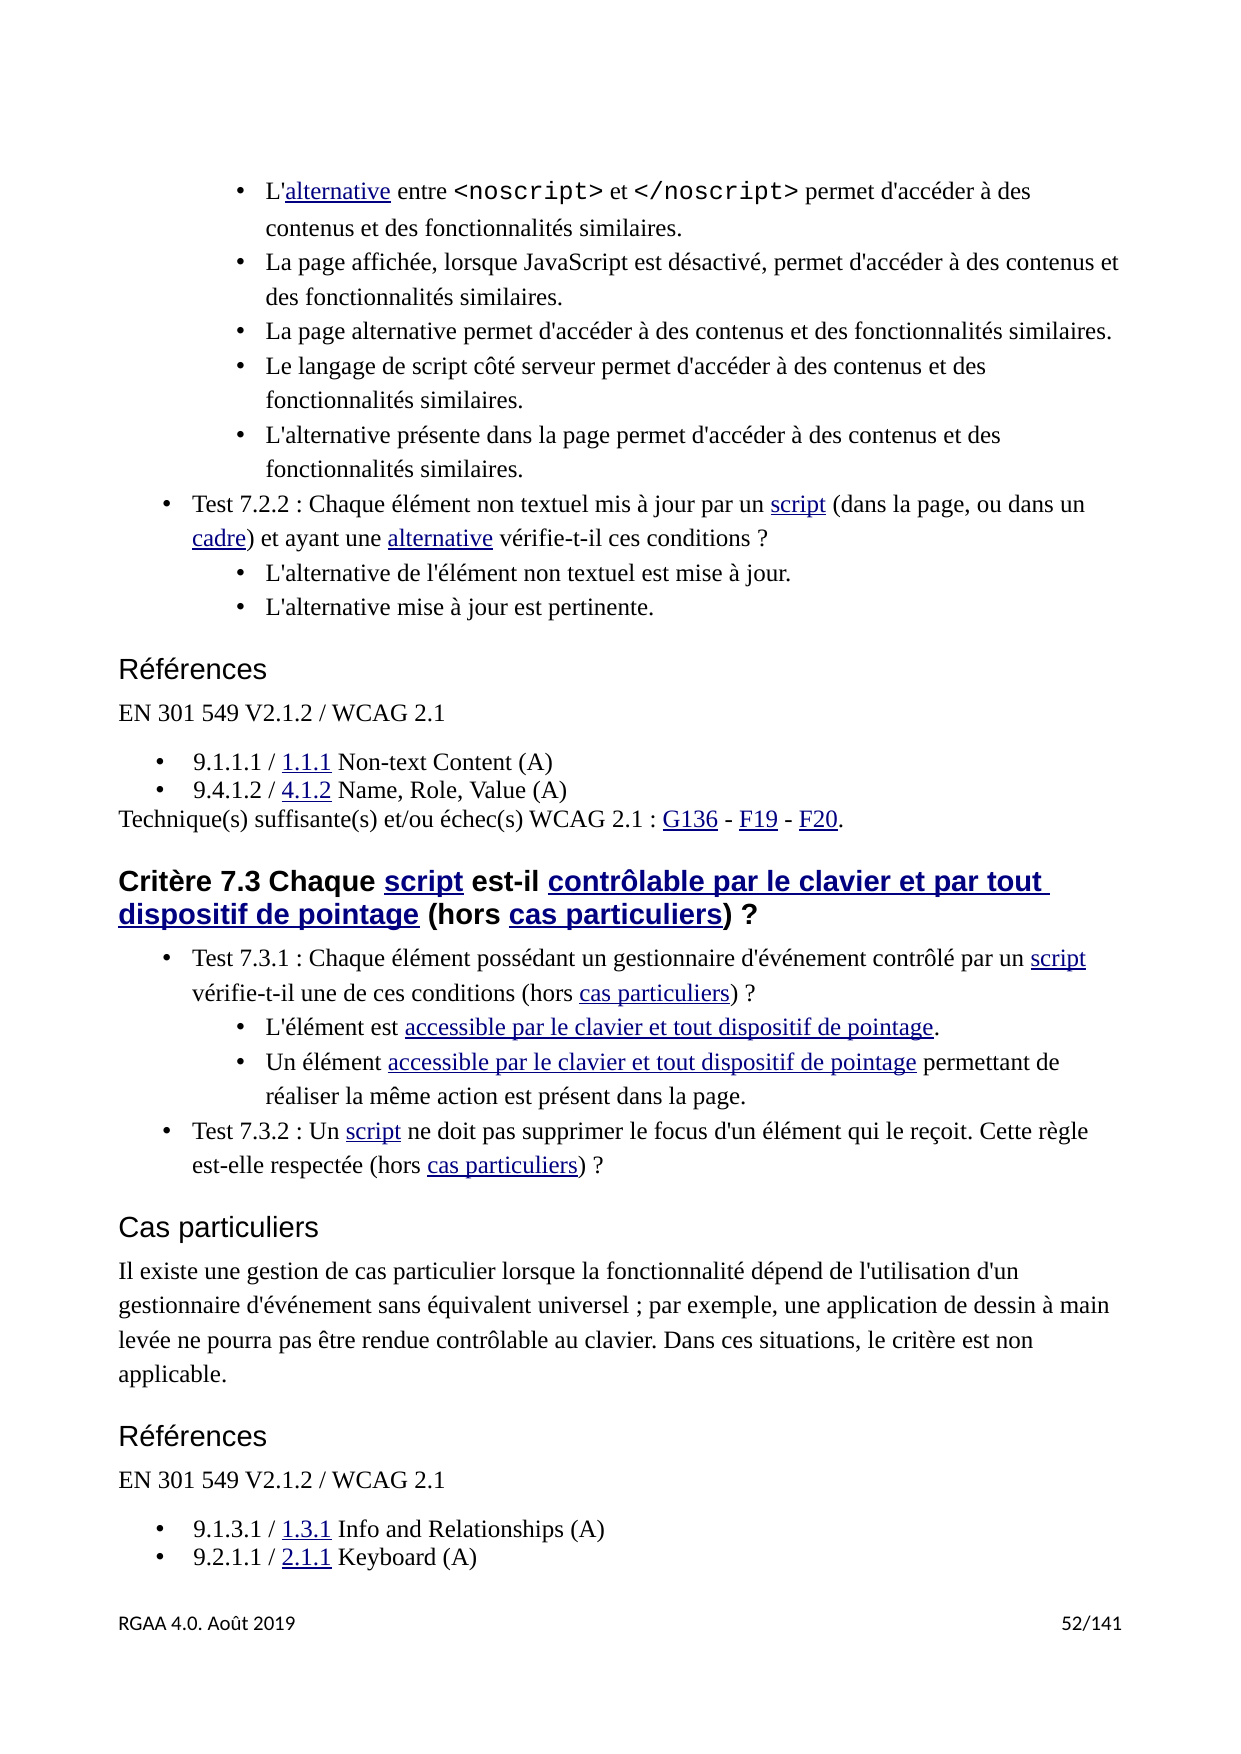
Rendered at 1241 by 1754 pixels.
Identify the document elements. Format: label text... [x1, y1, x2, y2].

list 9.1.1.1 / 1.1.1 Non-text Content (A) [156, 747, 1122, 776]
list L'élément est accessible par le clavier et tout dispositif de pointage. [236, 1012, 1122, 1041]
list Un élément accessible par le clavier et tout dispositif de pointage permettant de réaliser la même action est présent dans la page. [236, 1047, 1122, 1110]
list La page alternative permet d'accéder à des contenus et des fonctionnalités similaires. [236, 316, 1122, 345]
subtitle Critère 7.3 Chaque script est-il contrôlable par le clavier et par tout dispositif de pointage (hors cas particuliers) ? [118, 864, 1122, 931]
subtitle Références [118, 1419, 1122, 1452]
subtitle Références [118, 652, 1122, 685]
text Il existe une gestion de cas particulier lorsque la fonctionnalité dépend de l'utilisation d'un gestionnaire d'événement sans équivalent universel ; par exemple, une application de dessin à main levée ne pourra pas être rendue contrôlable au clavier. Dans ces situations, le critère est non applicable. [118, 1256, 1122, 1388]
list Test 7.3.2 : Un script ne doit pas supprimer le focus d'un élément qui le reçoit. Cette règle est-elle respectée (hors cas particuliers) ? [162, 1116, 1122, 1179]
subtitle Cas particuliers [118, 1210, 1122, 1243]
text EN 301 549 V2.1.2 / WCAG 2.1 [118, 698, 1122, 726]
list L'alternative mise à jour est pertinente. [236, 592, 1122, 621]
list 9.4.1.2 / 4.1.2 Name, Role, Value (A) [156, 776, 1122, 804]
text EN 301 549 V2.1.2 / WCAG 2.1 [118, 1465, 1122, 1493]
text Technique(s) suffisante(s) et/ou échec(s) WCAG 2.1 : G136 - F19 - F20. [118, 804, 1122, 833]
list Test 7.2.2 : Chaque élément non textuel mis à jour par un script (dans la page, ou dans un cadre) et ayant une alternative vérifie-t-il ces conditions ? [162, 489, 1122, 552]
list 9.2.1.1 / 2.1.1 Keyboard (A) [156, 1542, 1122, 1571]
list L'alternative présente dans la page permet d'accéder à des contenus et des fonctionnalités similaires. [236, 420, 1122, 483]
list 9.1.3.1 / 1.3.1 Info and Relationships (A) [156, 1514, 1122, 1542]
list L'alternative de l'élément non textuel est mise à jour. [236, 558, 1122, 586]
list L'alternative entre <noscript> et </noscript> permet d'accéder à des contenus et des fonctionnalités similaires. [236, 176, 1122, 242]
list Test 7.3.1 : Chaque élément possédant un gestionnaire d'événement contrôlé par un script vérifie-t-il une de ces conditions (hors cas particuliers) ? [162, 943, 1122, 1007]
list Le langage de script côté serveur permet d'accéder à des contenus et des fonctionnalités similaires. [236, 351, 1122, 414]
list La page affichée, lorsque JavaScript est désactivé, permet d'accéder à des contenus et des fonctionnalités similaires. [236, 247, 1122, 311]
